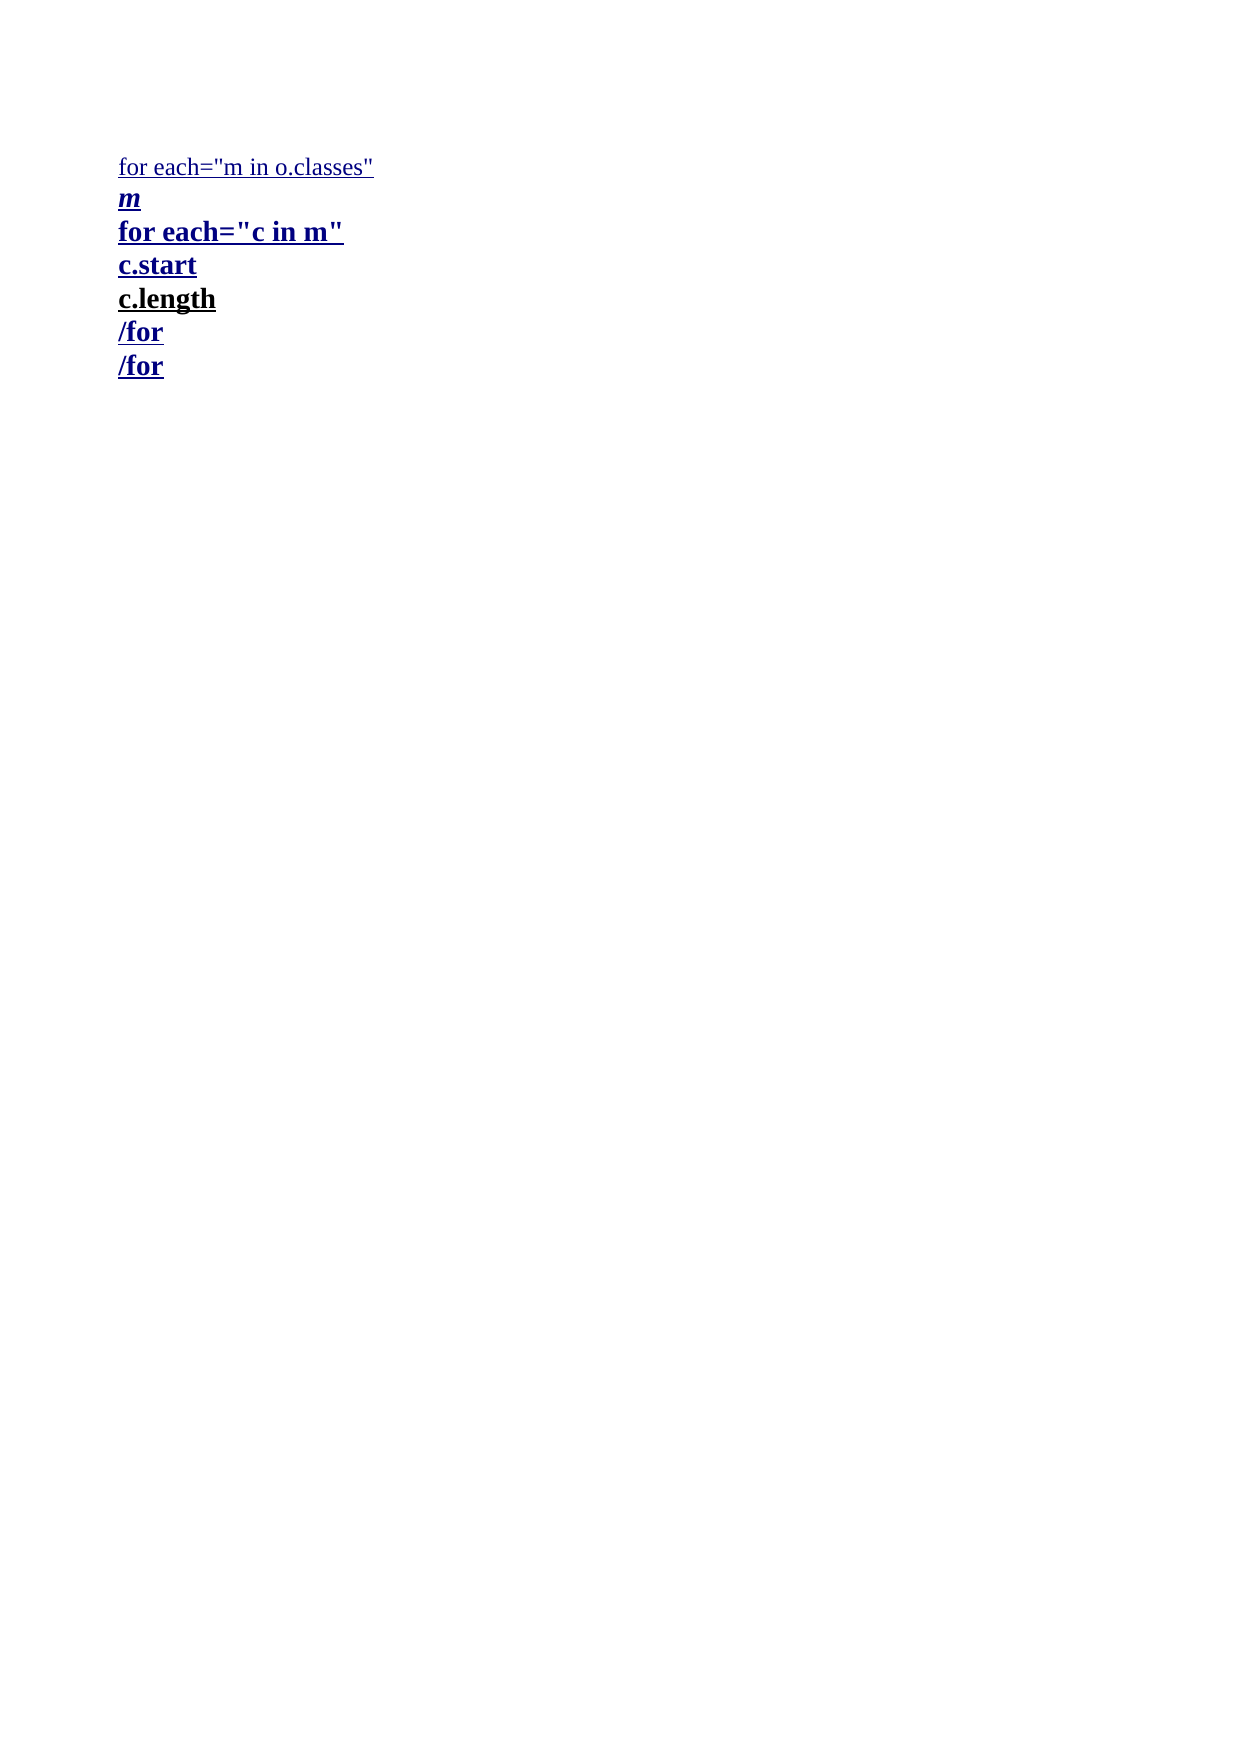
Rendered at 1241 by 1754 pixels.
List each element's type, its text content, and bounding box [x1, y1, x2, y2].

text c.start [118, 247, 1122, 281]
text c.length [118, 281, 1122, 314]
text /for [118, 314, 1122, 348]
text /for [118, 348, 1122, 382]
text for each="c in m" [118, 214, 1122, 247]
text m [118, 180, 1122, 214]
text for each="m in o.classes" [118, 152, 1122, 180]
